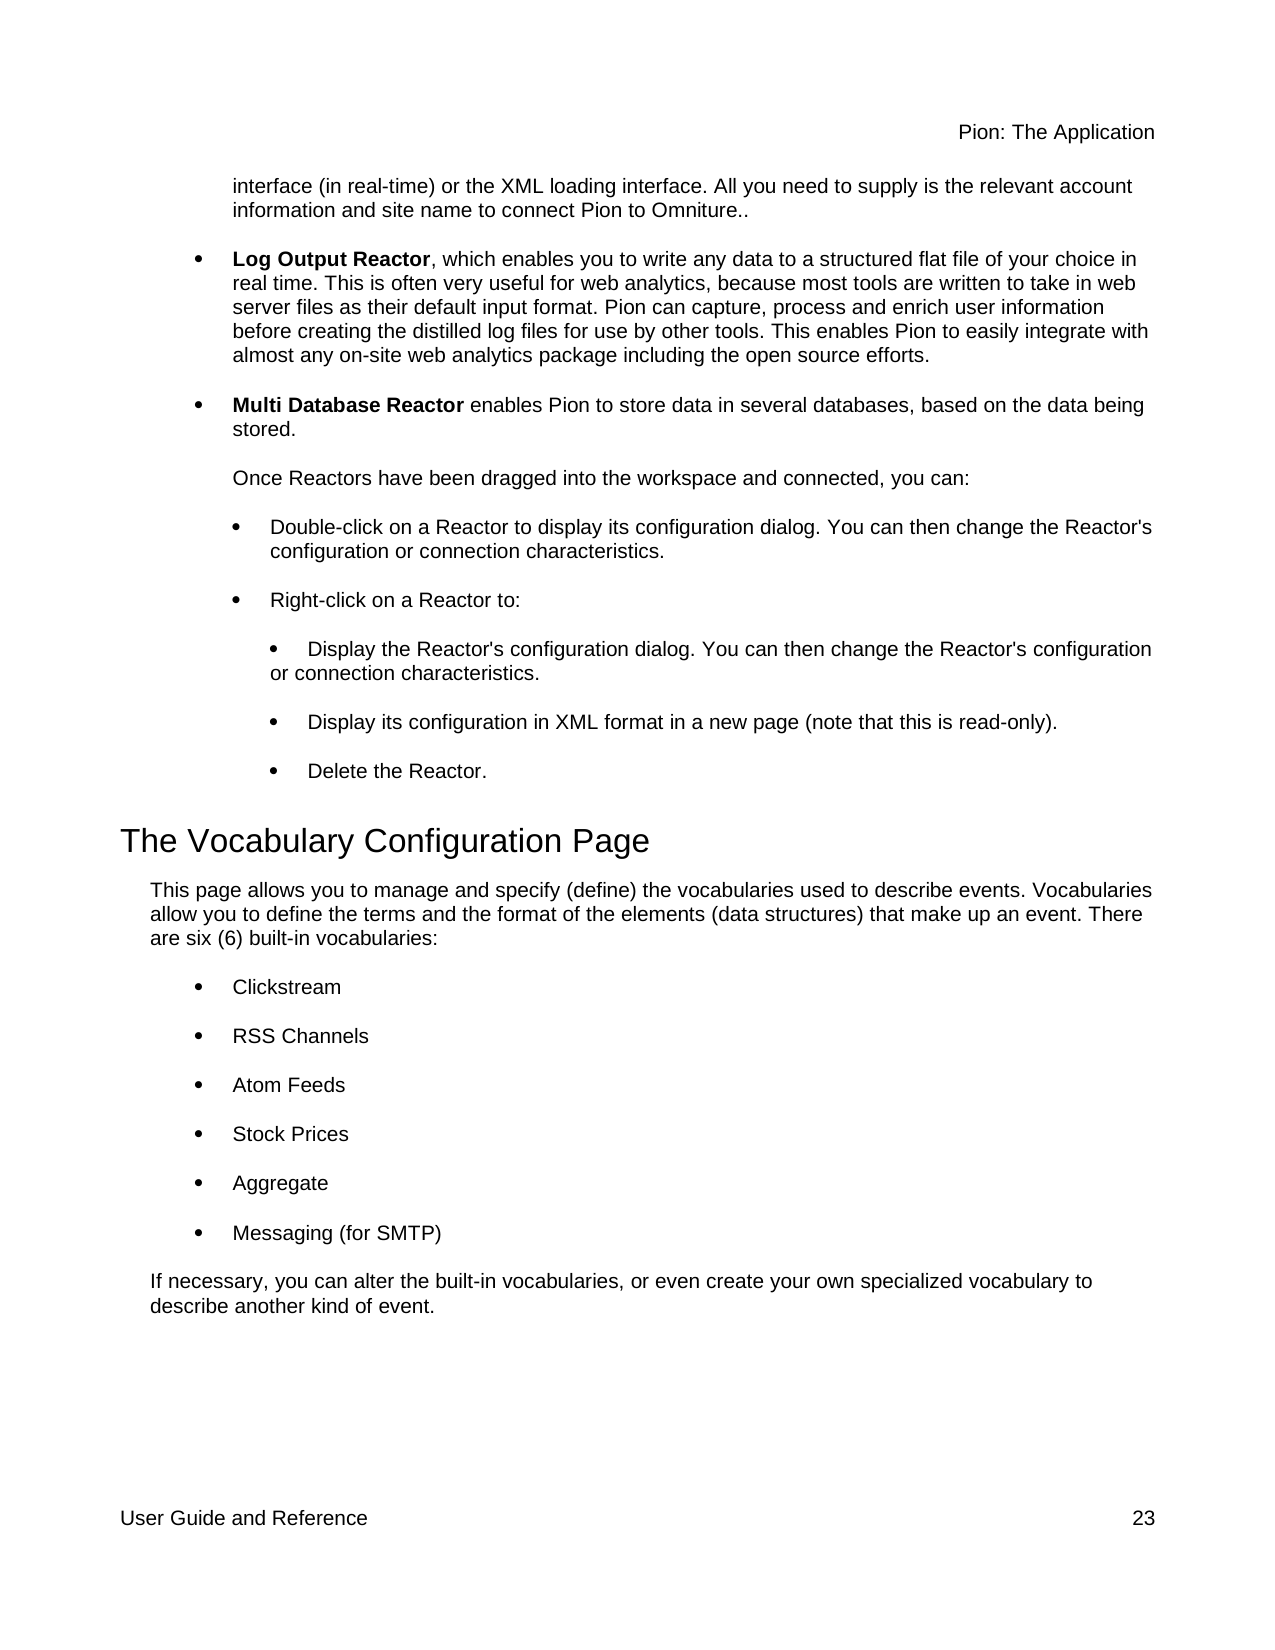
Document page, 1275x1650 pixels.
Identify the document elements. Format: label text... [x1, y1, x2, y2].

list Delete the Reactor. [270, 759, 1155, 783]
list Messaging (for SMTP) [195, 1220, 1155, 1244]
text If necessary, you can alter the built-in vocabularies, or even create your own specialized vocabulary to describe another kind of event. [150, 1269, 1155, 1318]
list Atom Feeds [195, 1073, 1155, 1097]
list Multi Database Reactor enables Pion to store data in several databases, based on the data being stored. [195, 392, 1155, 441]
list Clickstream [195, 975, 1155, 999]
subtitle The Vocabulary Configuration Page [120, 821, 1155, 859]
text This page allows you to manage and specify (define) the vocabularies used to describe events. Vocabularies allow you to define the terms and the format of the elements (data structures) that make up an event. There are six (6) built-in vocabularies: [150, 878, 1155, 950]
list Double-click on a Reactor to display its configuration dialog. You can then change the Reactor's configuration or connection characteristics. [232, 515, 1155, 563]
list RSS Channels [195, 1024, 1155, 1048]
list Right-click on a Reactor to: [232, 588, 1155, 612]
list interface (in real-time) or the XML loading interface. All you need to supply is the relevant account information and site name to connect Pion to Omniture.. [195, 174, 1155, 222]
list Aggregate [195, 1171, 1155, 1195]
list Log Output Reactor, which enables you to write any data to a structured flat file of your choice in real time. This is often very useful for web analytics, because most tools are written to take in web server files as their default input format. Pion can capture, process and enrich user information before creating the distilled log files for use by other tools. This enables Pion to easily integrate with almost any on-site web analytics package including the open source efforts. [195, 247, 1155, 367]
text Once Reactors have been dragged into the workspace and connected, you can: [232, 466, 1155, 490]
list Stock Prices [195, 1122, 1155, 1146]
list Display the Reactor's configuration dialog. You can then change the Reactor's configuration or connection characteristics. [270, 637, 1155, 685]
list Display its configuration in XML format in a new page (note that this is read-only). [270, 710, 1155, 734]
